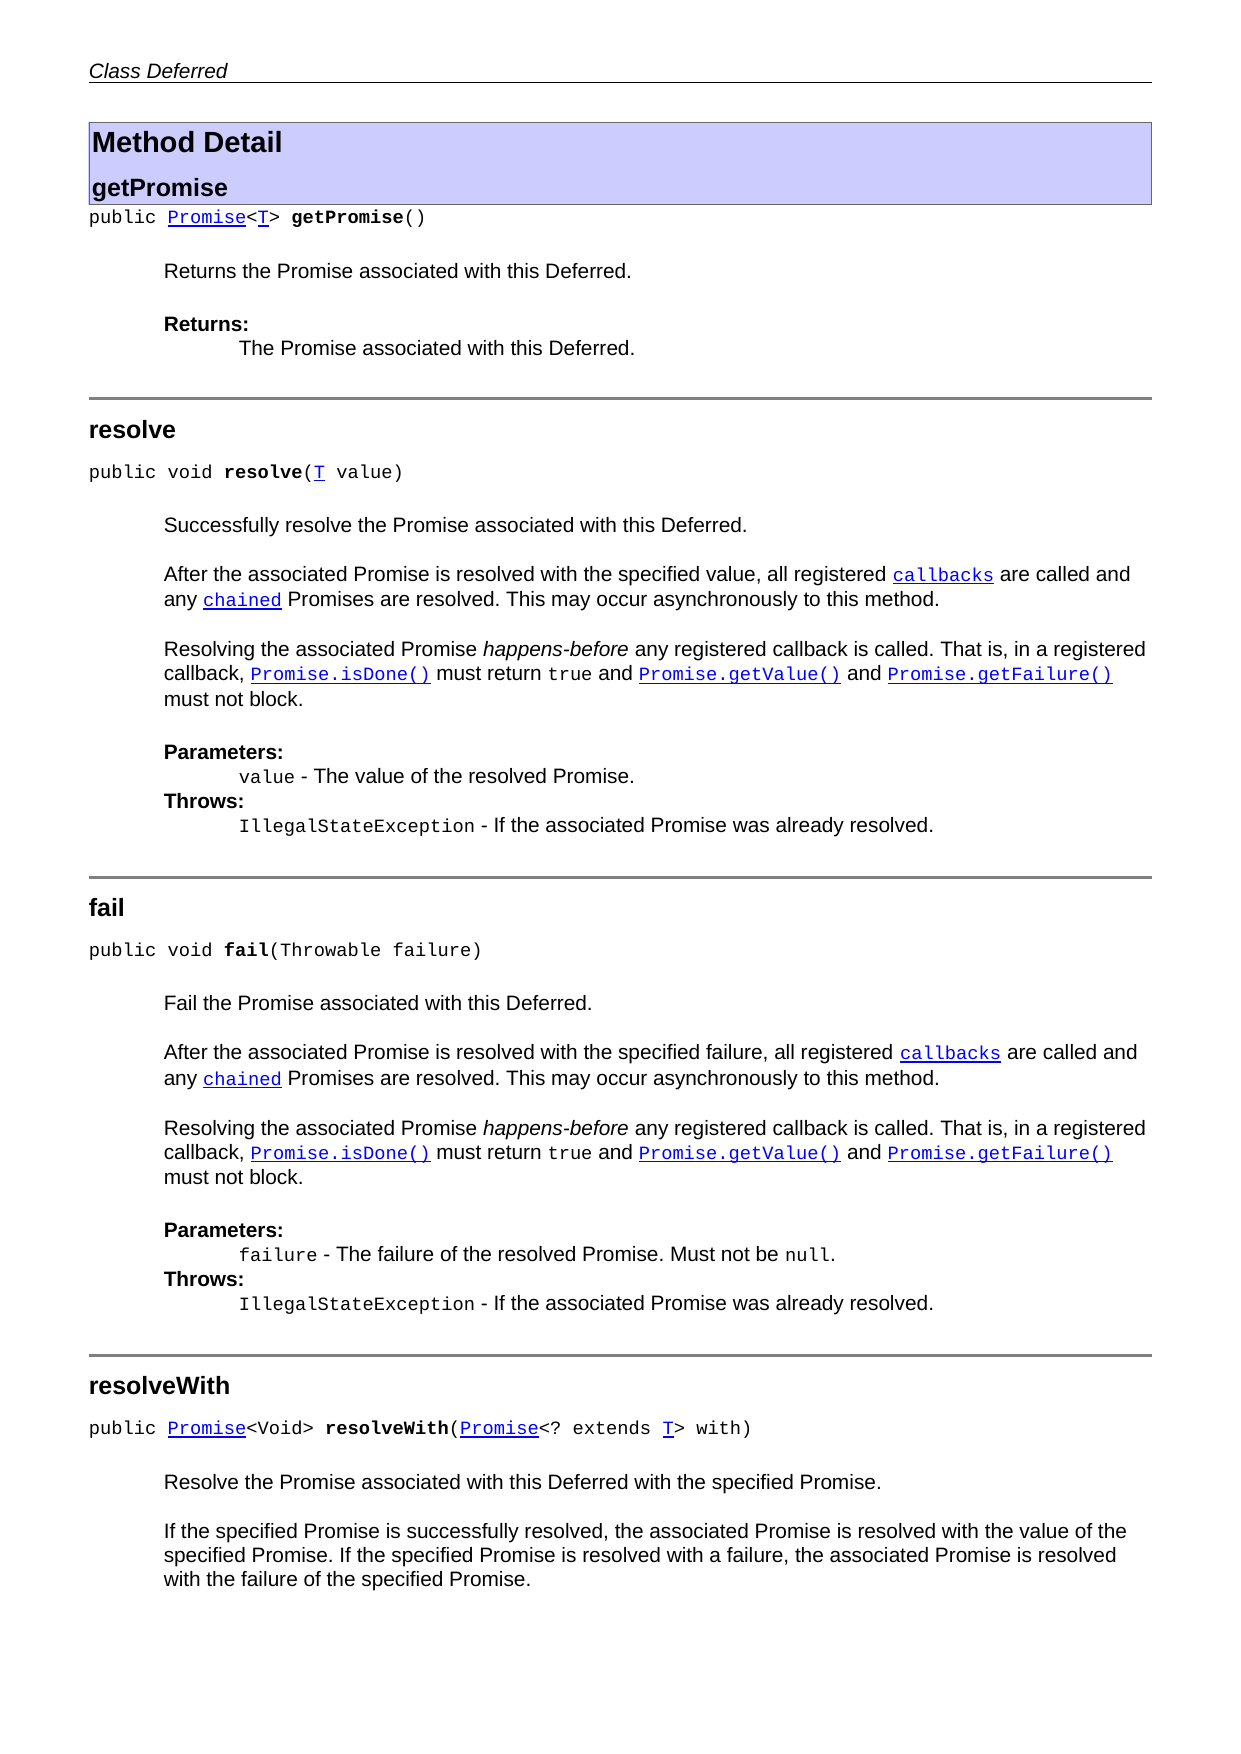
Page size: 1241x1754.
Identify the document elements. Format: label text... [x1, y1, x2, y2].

text Fail the Promise associated with this Deferred. [163, 991, 1152, 1015]
text value - The value of the resolved Promise. [238, 763, 1152, 789]
text failure - The failure of the resolved Promise. Must not be null. [238, 1242, 1152, 1267]
text The Promise associated with this Deferred. [238, 336, 1152, 359]
text IllegalStateException - If the associated Promise was already resolved. [238, 1291, 1152, 1316]
text Parameters: [163, 1218, 1152, 1242]
text Parameters: [163, 739, 1152, 763]
text public void fail(Throwable failure) [88, 941, 1152, 962]
text After the associated Promise is resolved with the specified failure, all registered callbacks are called and any chained Promises are resolved. This may occur asynchronously to this method. [163, 1040, 1152, 1091]
text Successfully resolve the Promise associated with this Deferred. [163, 513, 1152, 537]
text Returns the Promise associated with this Deferred. [163, 258, 1152, 282]
text IllegalStateException - If the associated Promise was already resolved. [238, 813, 1152, 838]
text Resolving the associated Promise happens-before any registered callback is called. That is, in a registered callback, Promise.isDone() must return true and Promise.getValue() and Promise.getFailure() must not block. [163, 1116, 1152, 1189]
text public Promise<T> getPromise() [88, 208, 1152, 229]
text Resolving the associated Promise happens-before any registered callback is called. That is, in a registered callback, Promise.isDone() must return true and Promise.getValue() and Promise.getFailure() must not block. [163, 637, 1152, 710]
text public void resolve(T value) [88, 462, 1152, 484]
text public Promise<Void> resolveWith(Promise<? extends T> with) [88, 1419, 1152, 1440]
text Returns: [163, 312, 1152, 336]
text Resolve the Promise associated with this Deferred with the specified Promise. [163, 1469, 1152, 1493]
text If the specified Promise is successfully resolved, the associated Promise is resolved with the value of the specified Promise. If the specified Promise is resolved with a failure, the associated Promise is resolved with the failure of the specified Promise. [163, 1518, 1152, 1590]
subtitle getPromise [90, 170, 1151, 204]
text Throws: [163, 1267, 1152, 1291]
text After the associated Promise is resolved with the specified value, all registered callbacks are called and any chained Promises are resolved. This may occur asynchronously to this method. [163, 562, 1152, 612]
subtitle fail [88, 913, 1152, 917]
subtitle Method Detail [90, 123, 1151, 158]
text Throws: [163, 789, 1152, 813]
